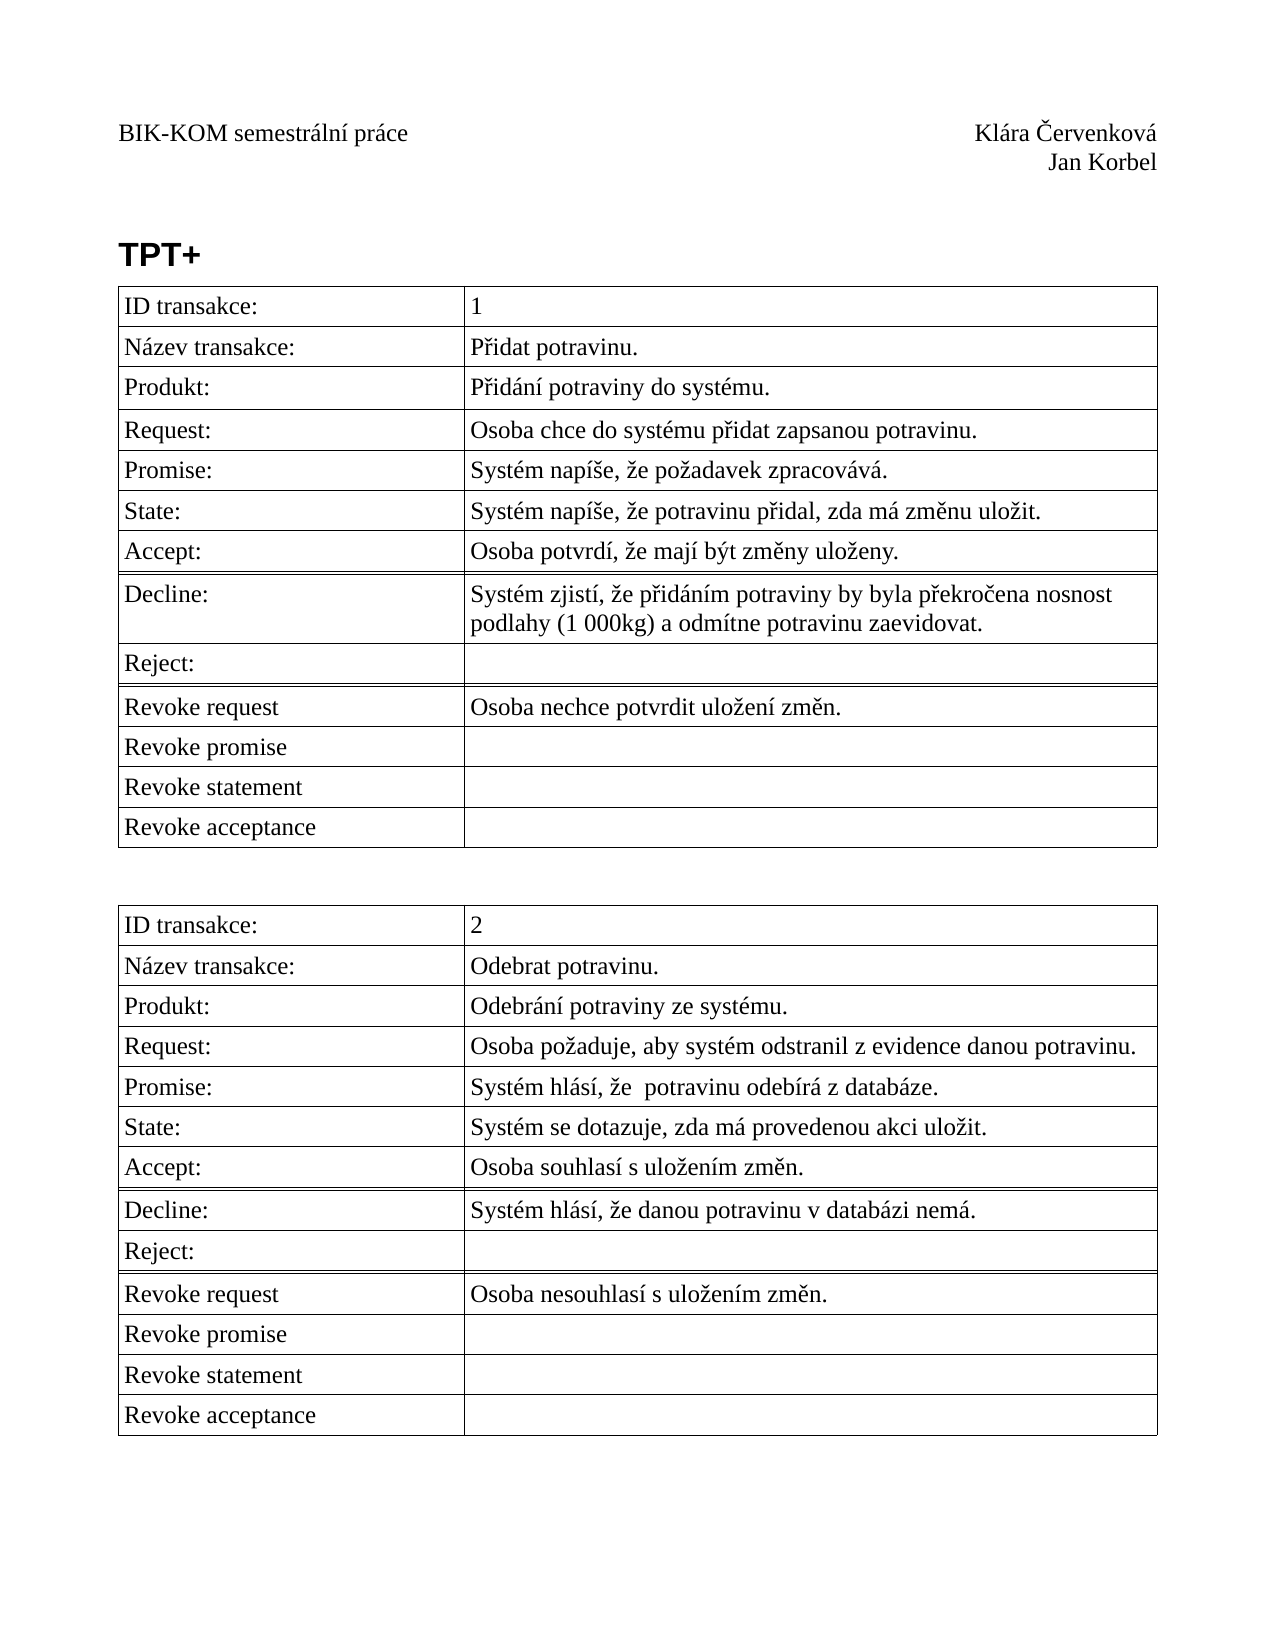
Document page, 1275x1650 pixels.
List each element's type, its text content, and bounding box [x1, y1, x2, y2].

table_cell Revoke request [119, 1274, 464, 1313]
table_cell Odebrání potraviny ze systému. [465, 986, 1157, 1026]
table_cell Systém napíše, že potravinu přidal, zda má změnu uložit. [465, 491, 1157, 530]
table_cell [465, 1231, 1157, 1270]
table_cell [465, 644, 1157, 683]
table_cell Request: [119, 410, 464, 449]
table_cell Odebrat potravinu. [465, 946, 1157, 985]
table_cell [465, 767, 1157, 807]
table_cell Systém hlásí, že danou potravinu v databázi nemá. [465, 1191, 1157, 1230]
table_cell Osoba potvrdí, že mají být změny uloženy. [465, 531, 1157, 571]
table_cell Request: [119, 1027, 464, 1066]
table_cell Systém napíše, že požadavek zpracovává. [465, 451, 1157, 490]
table_header ID transakce: [119, 287, 464, 326]
table_cell Přidání potraviny do systému. [465, 367, 1157, 409]
table_cell Revoke statement [119, 767, 464, 807]
table_cell Přidat potravinu. [465, 327, 1157, 366]
table_cell Revoke statement [119, 1355, 464, 1394]
table_cell Revoke promise [119, 727, 464, 766]
table_cell Reject: [119, 1231, 464, 1270]
table_cell [465, 727, 1157, 766]
table_cell State: [119, 1107, 464, 1146]
table_cell Accept: [119, 1147, 464, 1187]
table_cell Reject: [119, 644, 464, 683]
table_header ID transakce: [119, 906, 464, 945]
table_cell Decline: [119, 1191, 464, 1230]
table_cell Promise: [119, 1067, 464, 1106]
table_cell Produkt: [119, 986, 464, 1026]
table_header 1 [465, 287, 1157, 326]
table_cell Produkt: [119, 367, 464, 409]
table_cell Systém zjistí, že přidáním potraviny by byla překročena nosnost podlahy (1 000kg) a odmítne potravinu zaevidovat. [465, 575, 1157, 642]
table_cell Promise: [119, 451, 464, 490]
table_cell Název transakce: [119, 946, 464, 985]
table_cell Revoke request [119, 687, 464, 726]
table_cell Osoba souhlasí s uložením změn. [465, 1147, 1157, 1187]
table_cell [465, 1355, 1157, 1394]
subtitle TPT+ [118, 234, 1157, 273]
table_cell State: [119, 491, 464, 530]
table_cell Systém hlásí, že potravinu odebírá z databáze. [465, 1067, 1157, 1106]
table_cell [465, 1315, 1157, 1354]
table_cell Osoba nechce potvrdit uložení změn. [465, 687, 1157, 726]
table_cell Revoke promise [119, 1315, 464, 1354]
table_cell Osoba požaduje, aby systém odstranil z evidence danou potravinu. [465, 1027, 1157, 1066]
table_cell Accept: [119, 531, 464, 571]
table_header 2 [465, 906, 1157, 945]
table_cell Revoke acceptance [119, 1395, 464, 1434]
table_cell Revoke acceptance [119, 808, 464, 847]
table_cell [465, 1395, 1157, 1434]
table_cell Název transakce: [119, 327, 464, 366]
table_cell Decline: [119, 575, 464, 642]
table_cell [465, 808, 1157, 847]
table_cell Systém se dotazuje, zda má provedenou akci uložit. [465, 1107, 1157, 1146]
table_cell Osoba nesouhlasí s uložením změn. [465, 1274, 1157, 1313]
table_cell Osoba chce do systému přidat zapsanou potravinu. [465, 410, 1157, 449]
